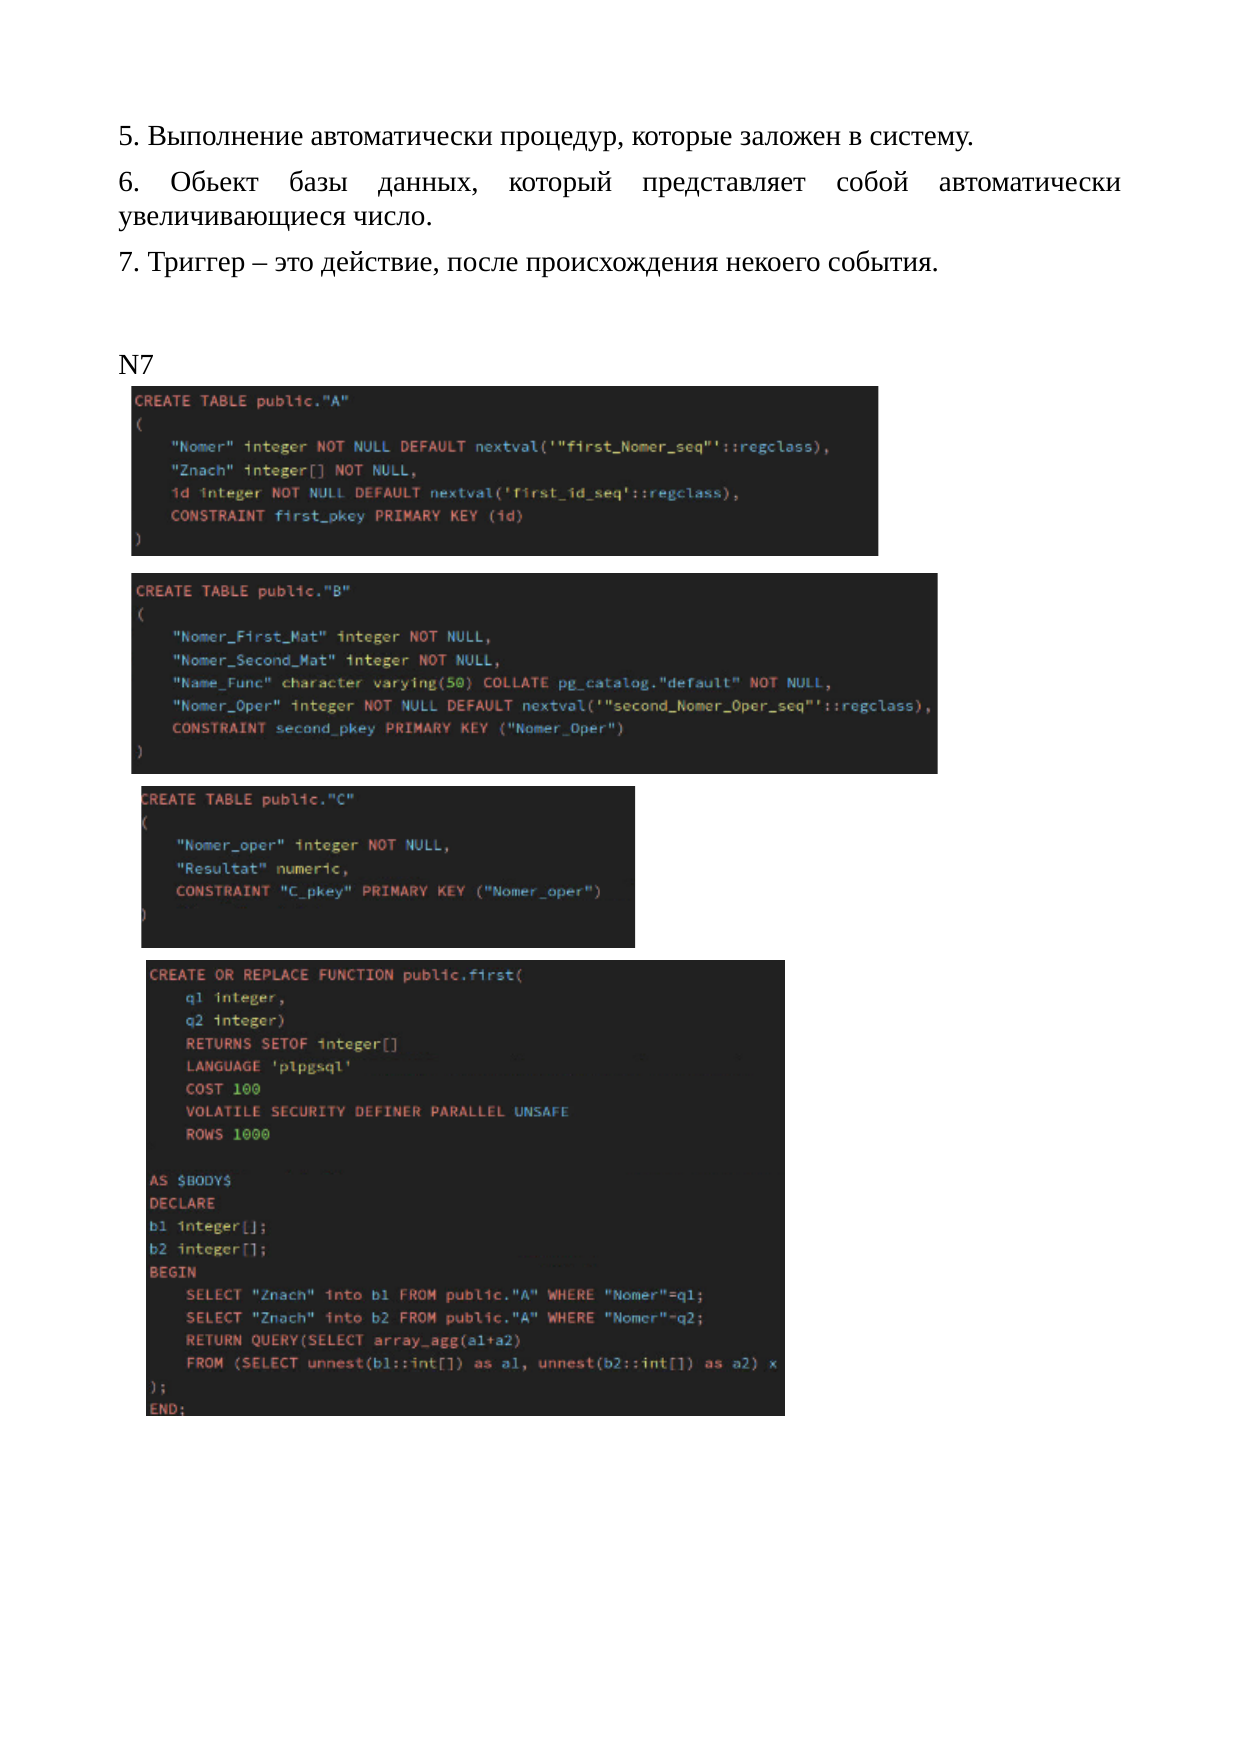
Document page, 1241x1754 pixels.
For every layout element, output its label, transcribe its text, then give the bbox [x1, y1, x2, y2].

text 6. Обьект базы данных, который представляет собой автоматически увеличивающиеся число. [118, 164, 1122, 231]
picture [131, 386, 879, 556]
text 7. Триггер – это действие, после происхождения некоего события. [118, 244, 1122, 277]
picture [141, 786, 636, 948]
picture [146, 960, 785, 1416]
text N7 [118, 347, 1122, 381]
text 5. Выполнение автоматически процедур, которые заложен в систему. [118, 118, 1122, 152]
picture [131, 573, 938, 774]
